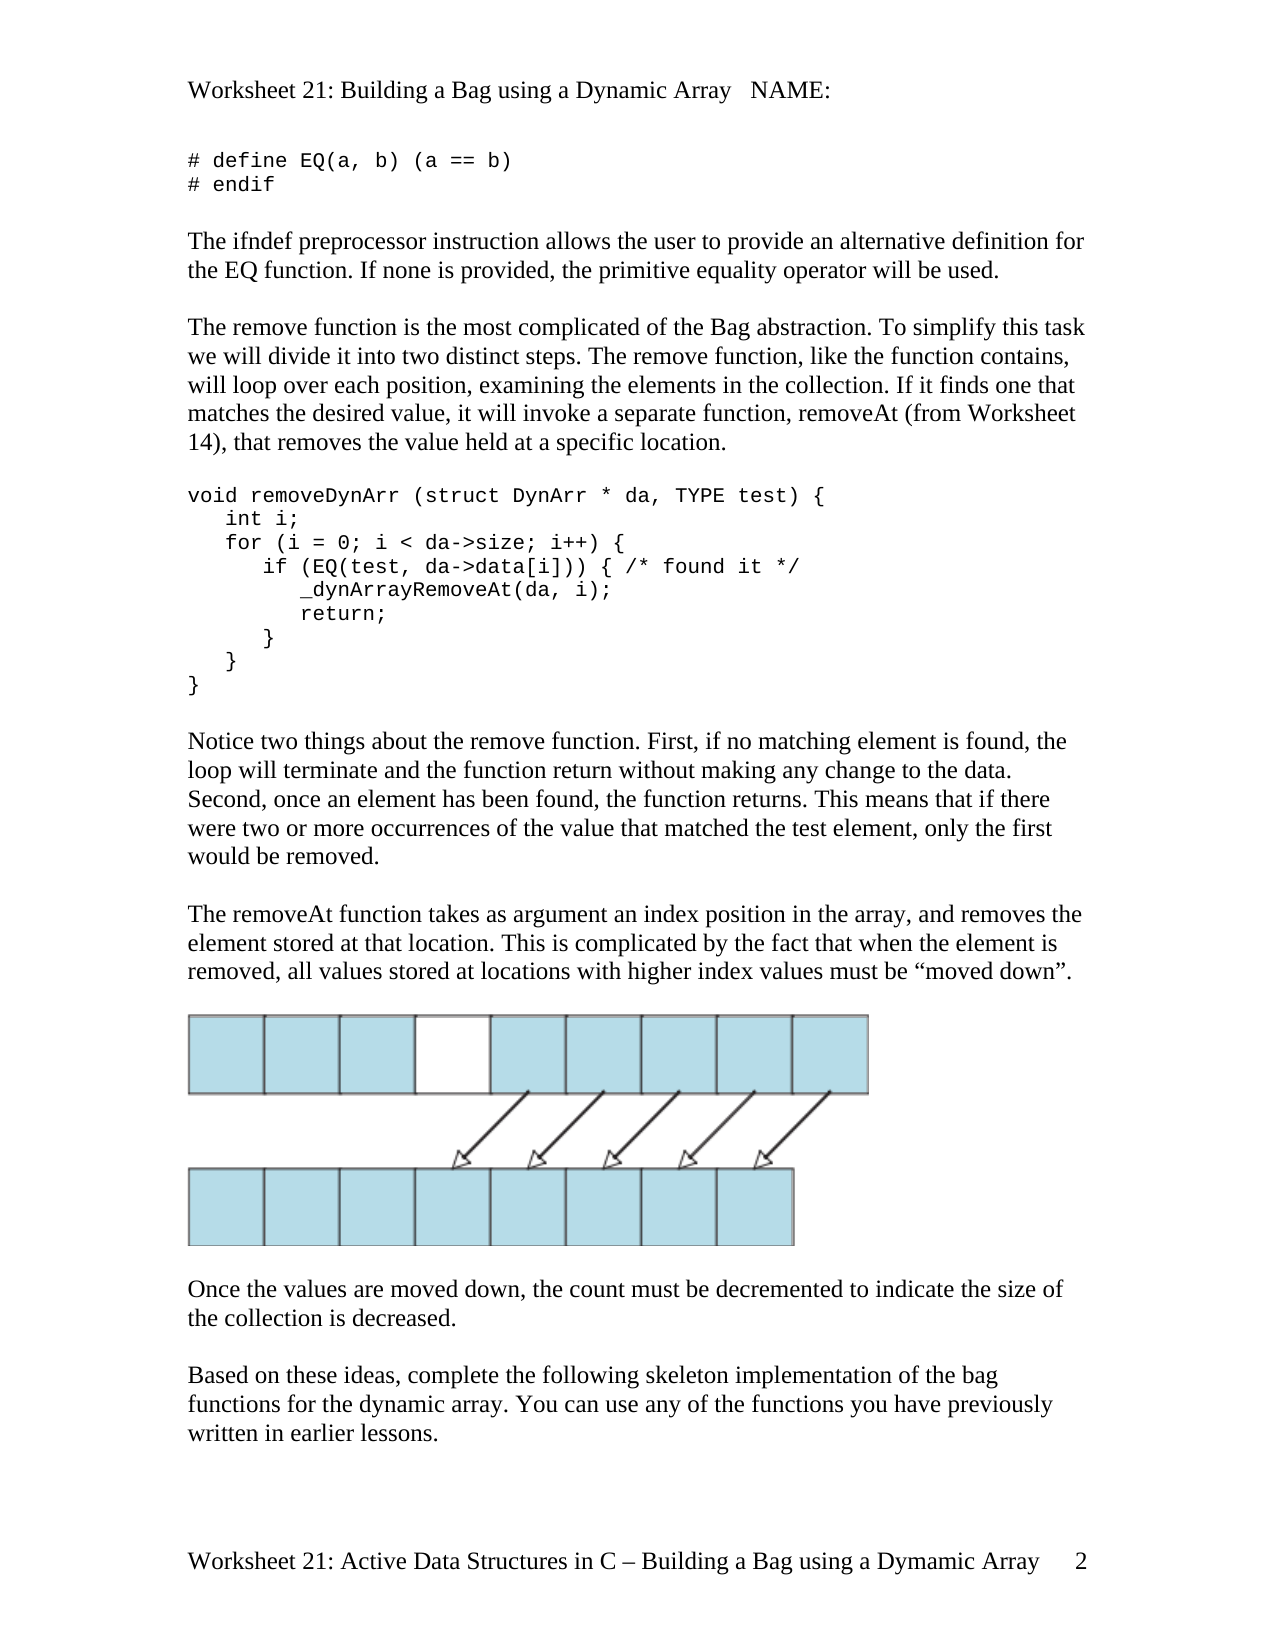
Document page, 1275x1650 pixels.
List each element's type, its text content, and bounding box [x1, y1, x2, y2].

text int i; [187, 508, 1087, 532]
text The remove function is the most complicated of the Bag abstraction. To simplify this task we will divide it into two distinct steps. The remove function, like the function contains, will loop over each position, examining the elements in the collection. If it finds one that matches the desired value, it will invoke a separate function, removeAt (from Worksheet 14), that removes the value held at a specific location. [187, 312, 1087, 456]
text Notice two things about the remove function. First, if no matching element is found, the loop will terminate and the function return without making any change to the data. Second, once an element has been found, the function returns. This means that if there were two or more occurrences of the value that matched the test element, only the first would be removed. [187, 726, 1087, 870]
text void removeDynArr (struct DynArr * da, TYPE test) { [187, 485, 1087, 508]
text # endif [187, 174, 1087, 197]
text for (i = 0; i < da->size; i++) { [187, 532, 1087, 556]
text The removeAt function takes as argument an index position in the array, and removes the element stored at that location. This is complicated by the fact that when the element is removed, all values stored at locations with higher index values must be “moved down”. [187, 899, 1087, 985]
text The ifndef preprocessor instruction allows the user to provide an alternative definition for the EQ function. If none is provided, the primitive equality operator will be used. [187, 226, 1087, 283]
text _dynArrayRemoveAt(da, i); [187, 579, 1087, 603]
text if (EQ(test, da->data[i])) { /* found it */ [187, 556, 1087, 579]
text } [187, 674, 1087, 698]
text # define EQ(a, b) (a == b) [187, 150, 1087, 174]
text } [187, 650, 1087, 674]
text Once the values are moved down, the count must be decremented to indicate the size of the collection is decreased. [187, 1274, 1087, 1331]
text return; [187, 603, 1087, 627]
text Based on these ideas, complete the following skeleton implementation of the bag functions for the dynamic array. You can use any of the functions you have previously written in earlier lessons. [187, 1360, 1087, 1446]
text } [187, 627, 1087, 650]
